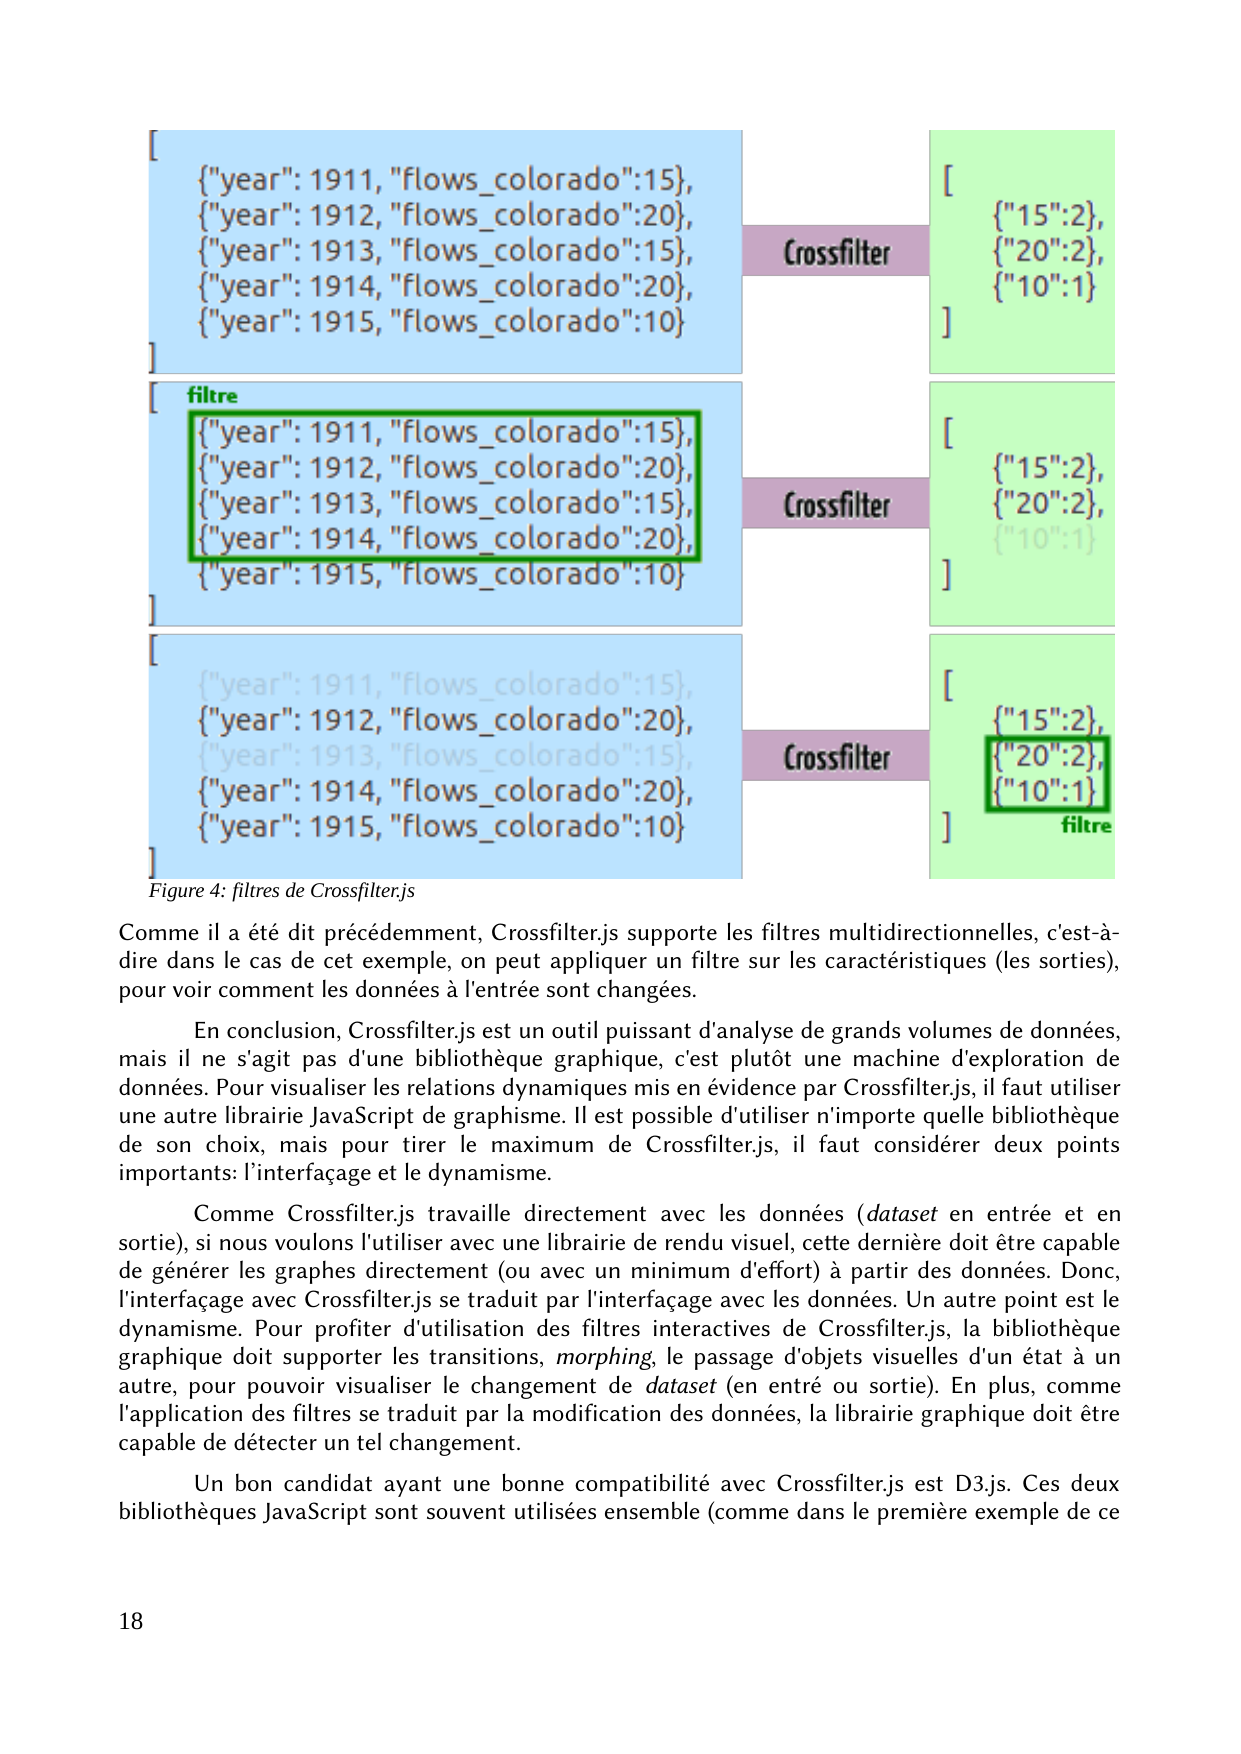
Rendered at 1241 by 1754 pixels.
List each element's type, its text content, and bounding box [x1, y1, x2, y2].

text Comme il a été dit précédemment, Crossfilter.js supporte les filtres multidirectionnelles, c'est-à-dire dans le cas de cet exemple, on peut appliquer un filtre sur les caractéristiques (les sorties), pour voir comment les données à l'entrée sont changées. [118, 118, 1122, 1003]
text Un bon candidat ayant une bonne compatibilité avec Crossfilter.js est D3.js. Ces deux bibliothèques JavaScript sont souvent utilisées ensemble (comme dans le première exemple de ce [118, 1469, 1122, 1526]
text En conclusion, Crossfilter.js est un outil puissant d'analyse de grands volumes de données, mais il ne s'agit pas d'une bibliothèque graphique, c'est plutôt une machine d'exploration de données. Pour visualiser les relations dynamiques mis en évidence par Crossfilter.js, il faut utiliser une autre librairie JavaScript de graphisme. Il est possible d'utiliser n'importe quelle bibliothèque de son choix, mais pour tirer le maximum de Crossfilter.js, il faut considérer deux points importants: l’interfaçage et le dynamisme. [118, 1016, 1122, 1187]
text Comme Crossfilter.js travaille directement avec les données (dataset en entrée et en sortie), si nous voulons l'utiliser avec une librairie de rendu visuel, cette dernière doit être capable de générer les graphes directement (ou avec un minimum d'effort) à partir des données. Donc, l'interfaçage avec Crossfilter.js se traduit par l'interfaçage avec les données. Un autre point est le dynamisme. Pour profiter d'utilisation des filtres interactives de Crossfilter.js, la bibliothèque graphique doit supporter les transitions, morphing, le passage d'objets visuelles d'un état à un autre, pour pouvoir visualiser le changement de dataset (en entré ou sortie). En plus, comme l'application des filtres se traduit par la modification des données, la librairie graphique doit être capable de détecter un tel changement. [118, 1199, 1122, 1456]
picture [148, 130, 1115, 879]
text Figure 4: filtres de Crossfilter.js [148, 879, 1115, 902]
